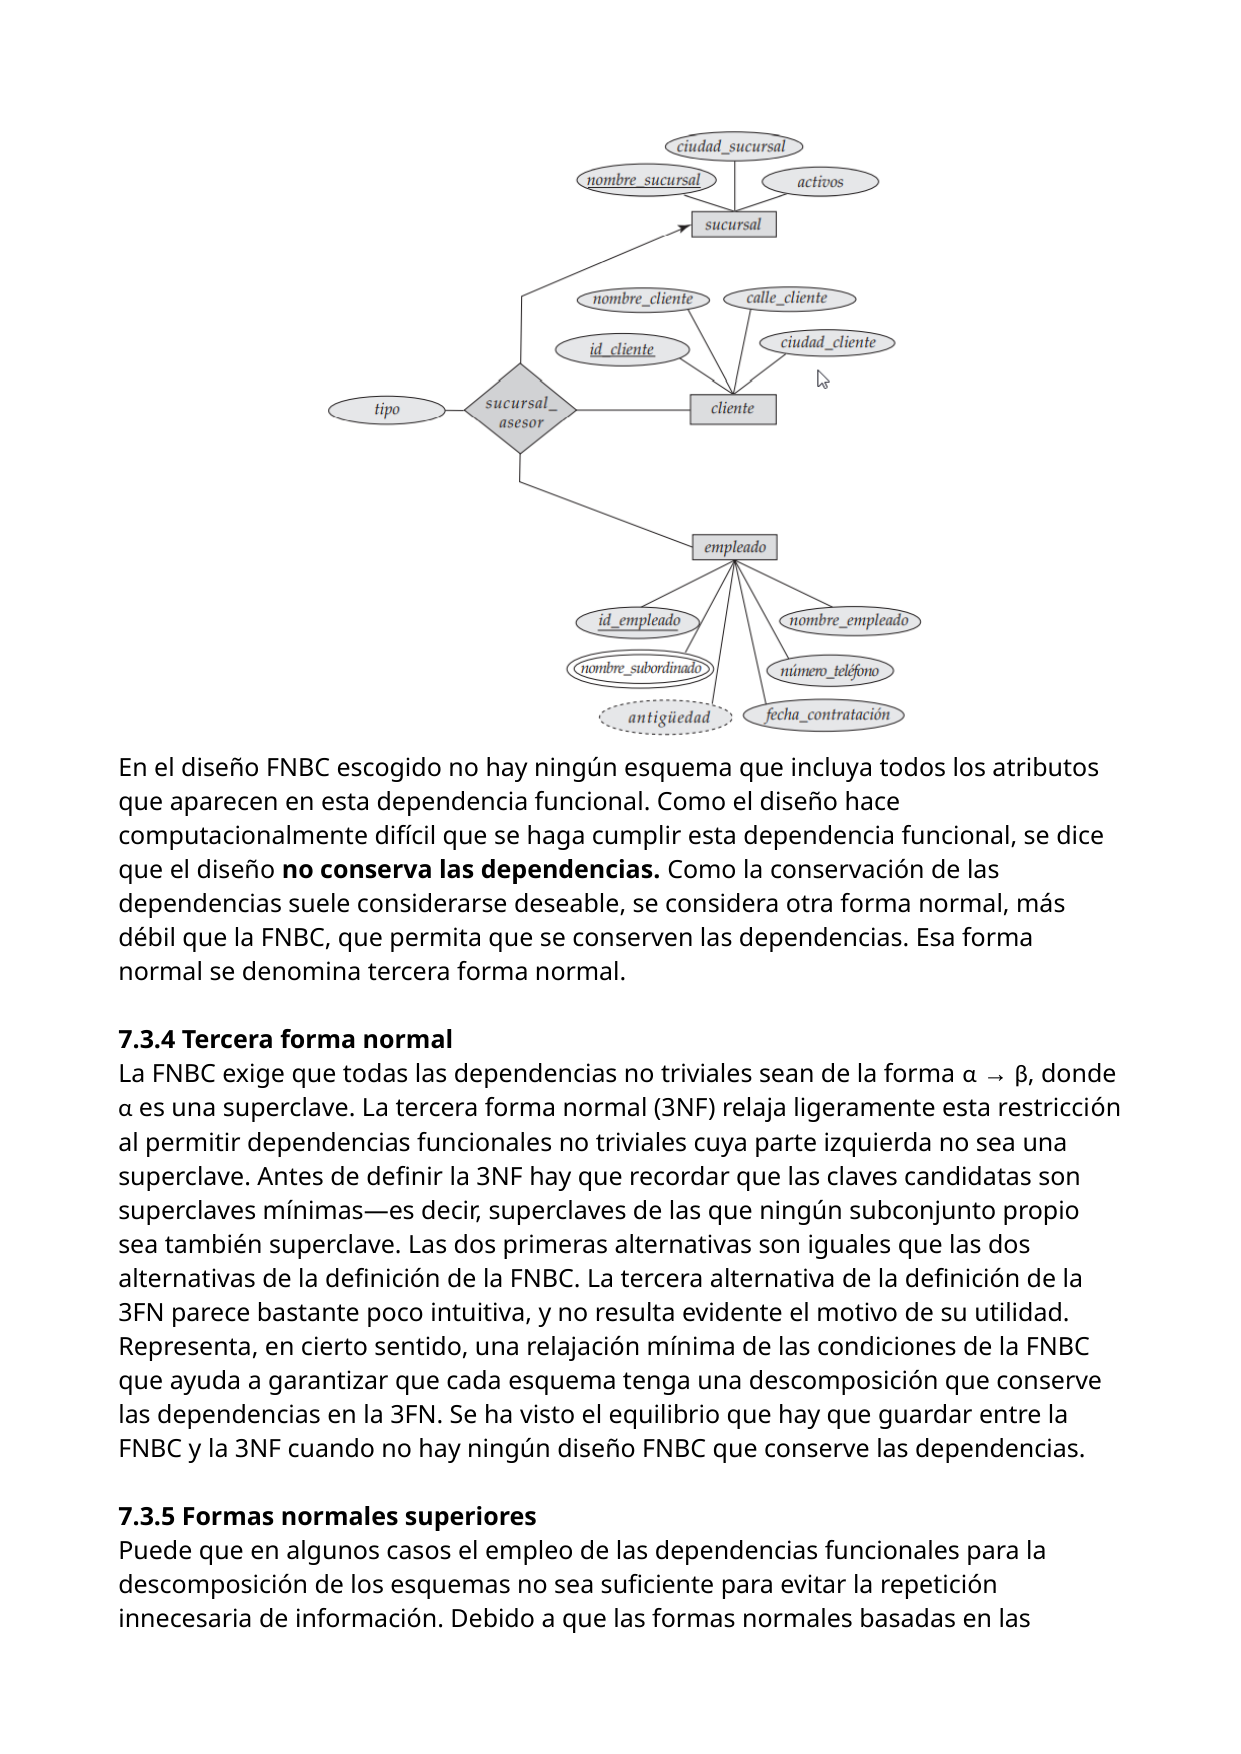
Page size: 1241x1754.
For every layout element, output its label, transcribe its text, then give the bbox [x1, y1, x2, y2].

text En el diseño FNBC escogido no hay ningún esquema que incluya todos los atributos que aparecen en esta dependencia funcional. Como el diseño hace computacionalmente difícil que se haga cumplir esta dependencia funcional, se dice que el diseño no conserva las dependencias. Como la conservación de las dependencias suele considerarse deseable, se considera otra forma normal, más débil que la FNBC, que permita que se conserven las dependencias. Esa forma normal se denomina tercera forma normal. [118, 749, 1122, 988]
text Puede que en algunos casos el empleo de las dependencias funcionales para la descomposición de los esquemas no sea suficiente para evitar la repetición innecesaria de información. Debido a que las formas normales basadas en las [118, 1533, 1122, 1635]
text La FNBC exige que todas las dependencias no triviales sean de la forma α → β, donde α es una superclave. La tercera forma normal (3NF) relaja ligeramente esta restricción al permitir dependencias funcionales no triviales cuya parte izquierda no sea una superclave. Antes de definir la 3NF hay que recordar que las claves candidatas son superclaves mínimas—es decir, superclaves de las que ningún subconjunto propio sea también superclave. Las dos primeras alternativas son iguales que las dos alternativas de la definición de la FNBC. La tercera alternativa de la definición de la 3FN parece bastante poco intuitiva, y no resulta evidente el motivo de su utilidad. Representa, en cierto sentido, una relajación mínima de las condiciones de la FNBC que ayuda a garantizar que cada esquema tenga una descomposición que conserve las dependencias en la 3FN. Se ha visto el equilibrio que hay que guardar entre la FNBC y la 3NF cuando no hay ningún diseño FNBC que conserve las dependencias. [118, 1056, 1122, 1465]
text 7.3.4 Tercera forma normal [118, 1022, 1122, 1056]
text 7.3.5 Formas normales superiores [118, 1499, 1122, 1533]
